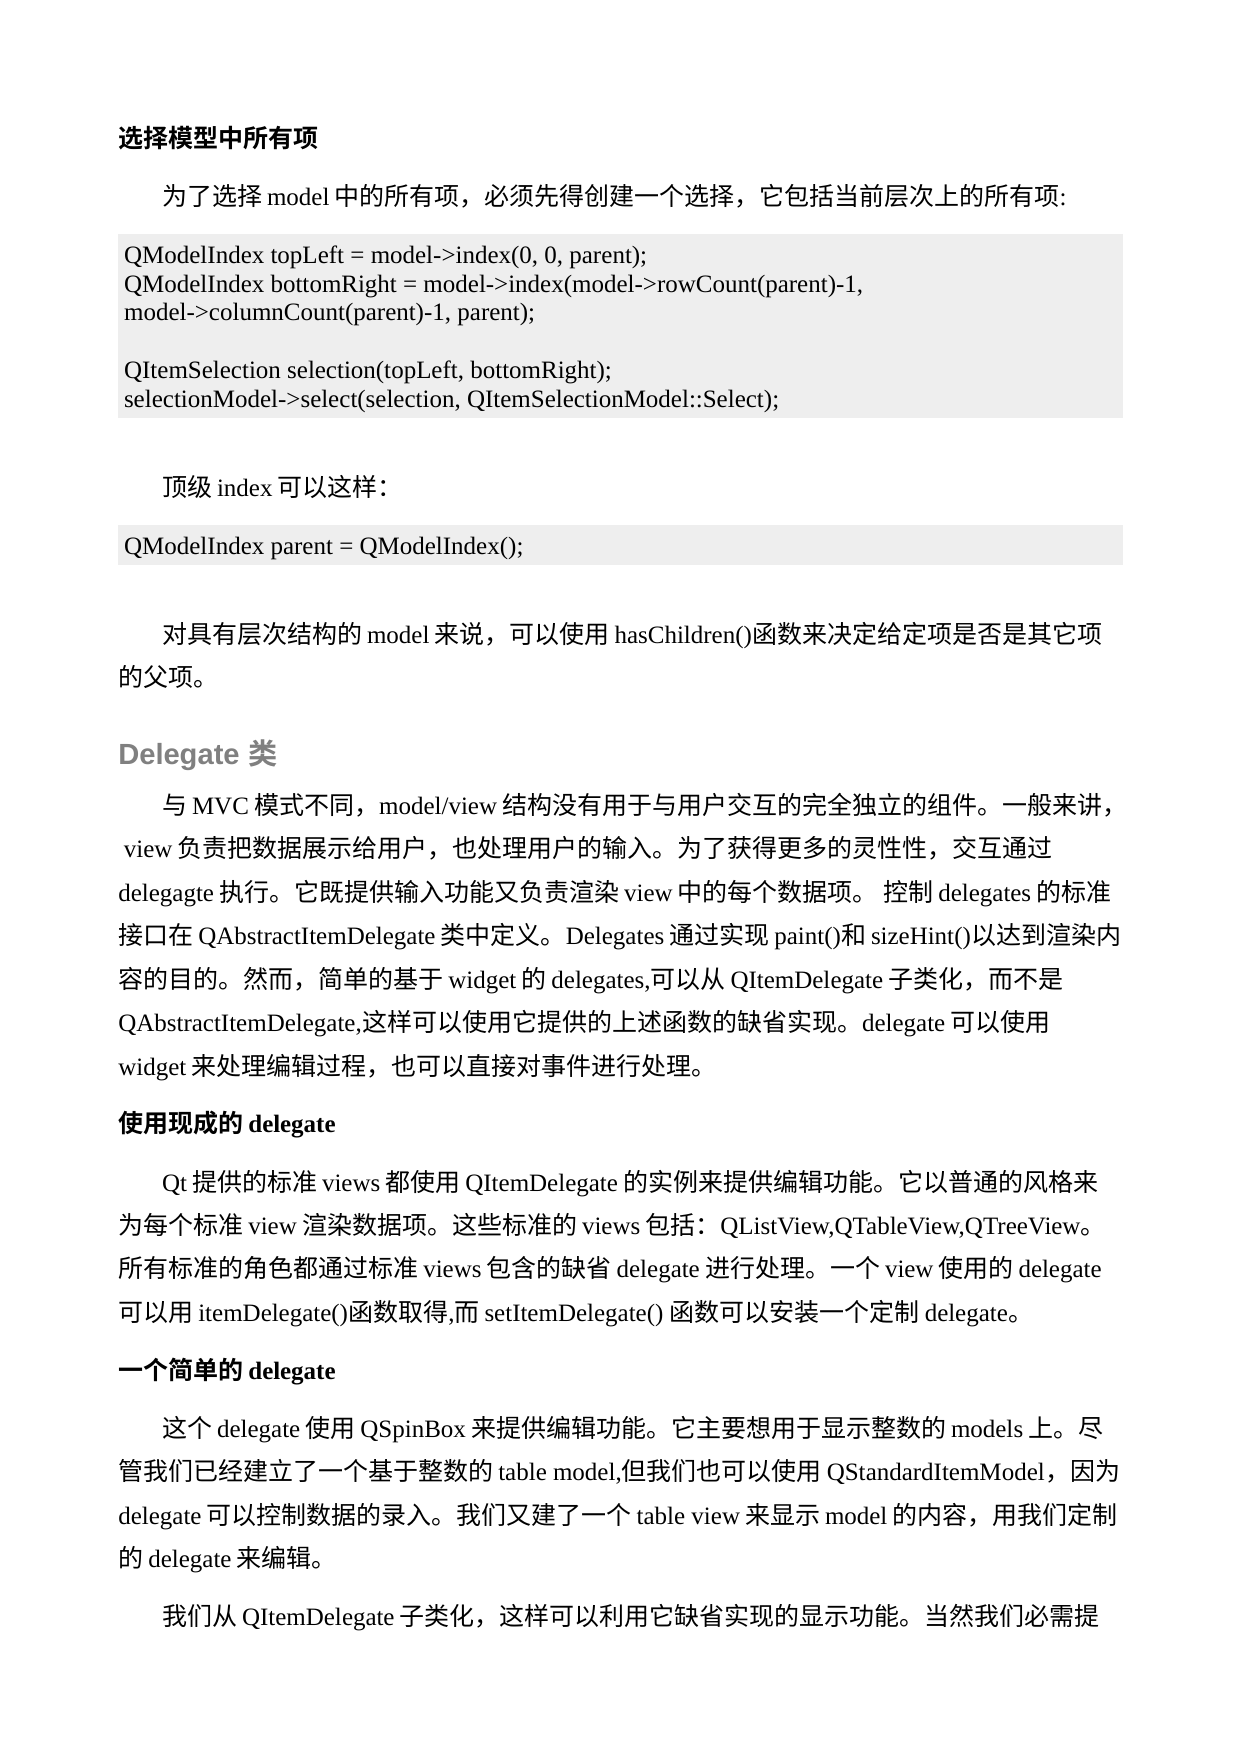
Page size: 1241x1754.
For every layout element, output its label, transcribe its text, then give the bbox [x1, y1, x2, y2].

text 一个简单的delegate [118, 1350, 1122, 1387]
text 顶级index可以这样： [118, 467, 1122, 503]
table_header QModelIndex parent = QModelIndex(); [118, 525, 1123, 565]
text 这个delegate使用QSpinBox来提供编辑功能。它主要想用于显示整数的models上。尽管我们已经建立了一个基于整数的table model,但我们也可以使用QStandardItemModel，因为delegate可以控制数据的录入。我们又建了一个table view来显示model的内容，用我们定制的delegate来编辑。 [118, 1408, 1122, 1575]
text 与MVC模式不同，model/view结构没有用于与用户交互的完全独立的组件。一般来讲， view负责把数据展示给用户，也处理用户的输入。为了获得更多的灵性性，交互通过delegagte执行。它既提供输入功能又负责渲染view中的每个数据项。 控制delegates的标准接口在QAbstractItemDelegate类中定义。Delegates通过实现paint()和sizeHint()以达到渲染内容的目的。然而，简单的基于widget的delegates,可以从QItemDelegate子类化，而不是QAbstractItemDelegate,这样可以使用它提供的上述函数的缺省实现。delegate可以使用widget来处理编辑过程，也可以直接对事件进行处理。 [118, 785, 1122, 1082]
text Qt提供的标准views都使用QItemDelegate的实例来提供编辑功能。它以普通的风格来为每个标准view渲染数据项。这些标准的views包括：QListView,QTableView,QTreeView。所有标准的角色都通过标准views包含的缺省delegate进行处理。一个view使用的delegate可以用itemDelegate()函数取得,而setItemDelegate() 函数可以安装一个定制delegate。 [118, 1162, 1122, 1328]
text 选择模型中所有项 [118, 118, 1122, 154]
text 为了选择model中的所有项，必须先得创建一个选择，它包括当前层次上的所有项: [118, 176, 1122, 212]
text 使用现成的delegate [118, 1104, 1122, 1140]
subtitle Delegate 类 [118, 731, 1122, 773]
text 对具有层次结构的model来说，可以使用hasChildren()函数来决定给定项是否是其它项的父项。 [118, 614, 1122, 694]
table_header QModelIndex topLeft = model->index(0, 0, parent); QModelIndex bottomRight = model->index(model->rowCount(parent)-1, model->columnCount(parent)-1, parent); QItemSelection selection(topLeft, bottomRight); selectionModel->select(selection, QItemSelectionModel::Select); [118, 234, 1123, 418]
text 我们从QItemDelegate子类化，这样可以利用它缺省实现的显示功能。当然我们必需提 [118, 1597, 1122, 1633]
